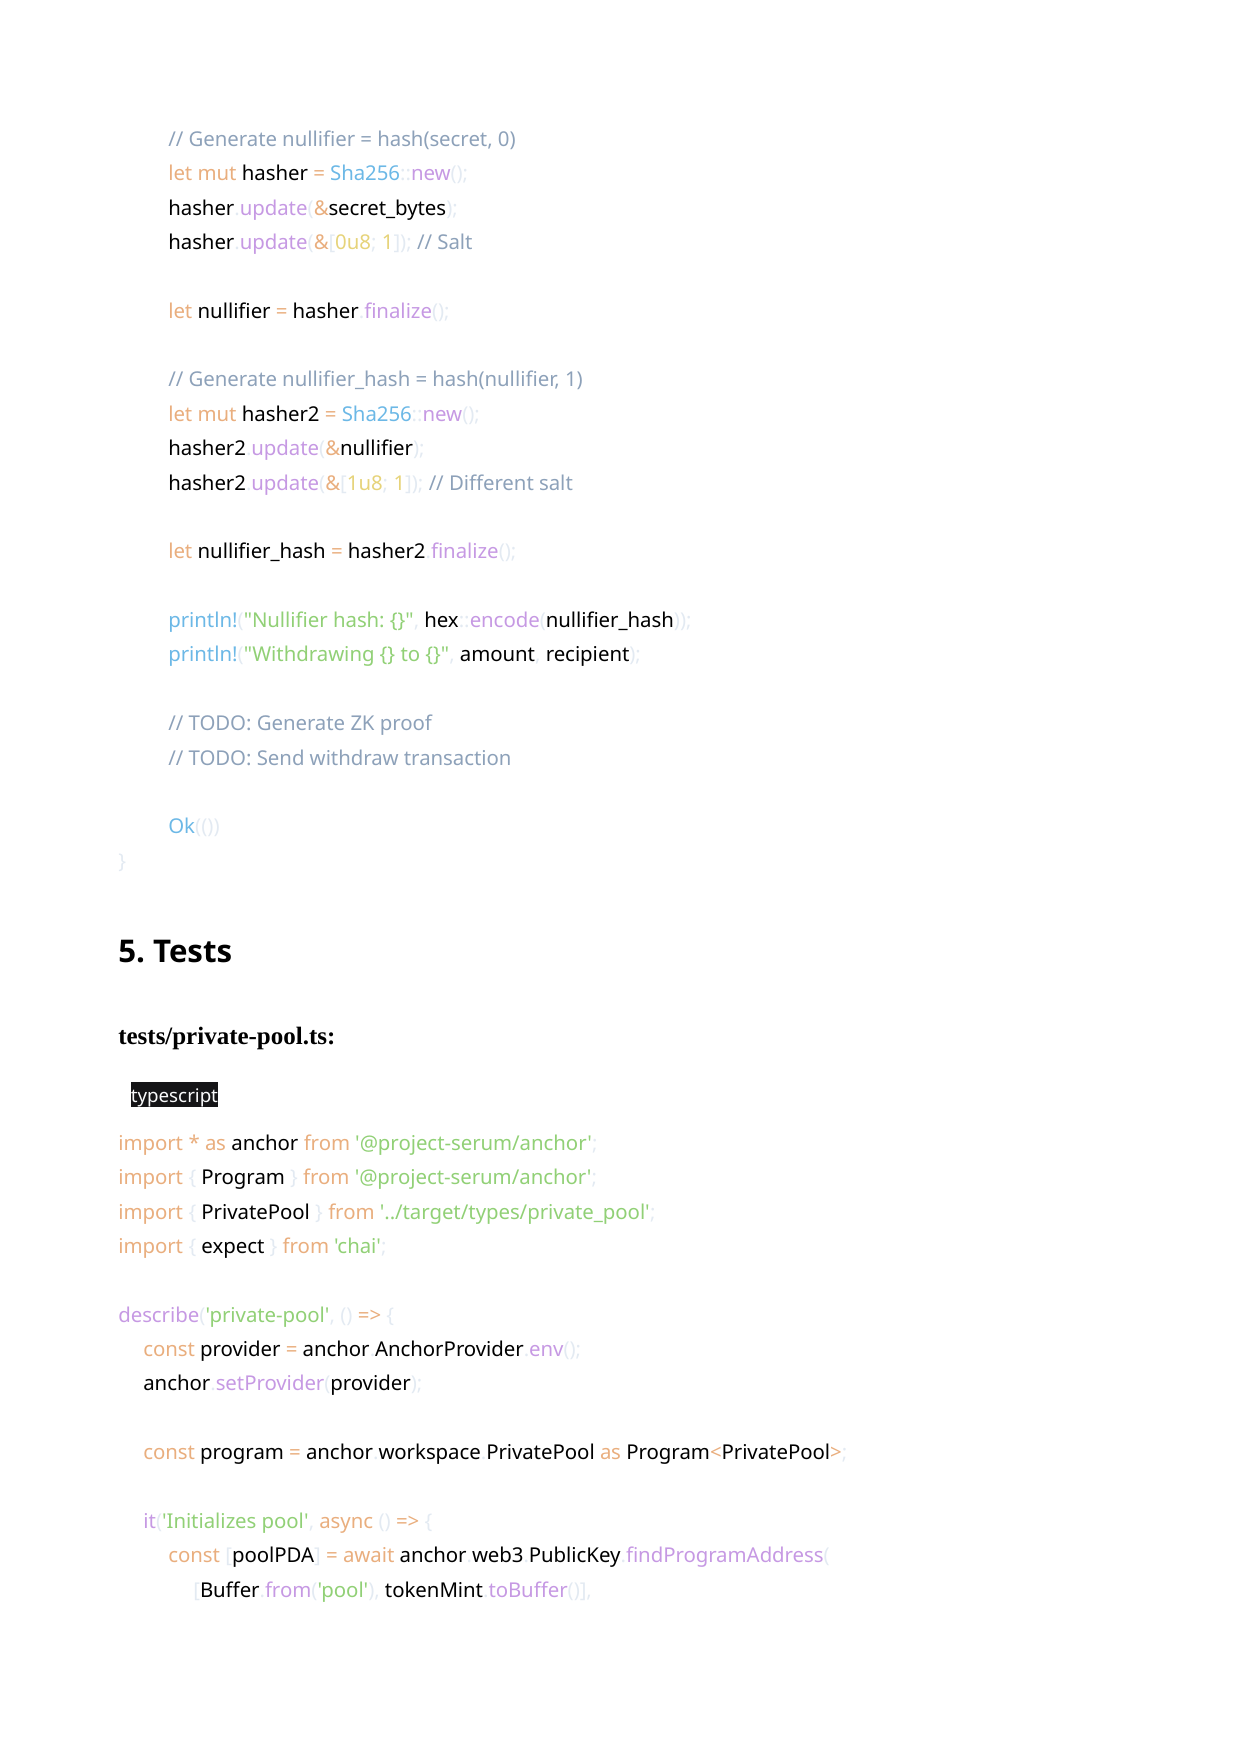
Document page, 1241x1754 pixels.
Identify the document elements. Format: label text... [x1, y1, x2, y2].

text let nullifier = hasher.finalize(); [118, 290, 1122, 324]
text hasher2.update(&nullifier); [118, 427, 1122, 462]
text const [poolPDA] = await anchor.web3.PublicKey.findProgramAddress( [118, 1534, 1122, 1569]
text const provider = anchor.AnchorProvider.env(); [118, 1328, 1122, 1363]
text tests/private-pool.ts: [118, 1021, 1122, 1050]
text // Generate nullifier_hash = hash(nullifier, 1) [118, 359, 1122, 393]
text describe('private-pool', () => { [118, 1294, 1122, 1328]
text hasher.update(&secret_bytes); [118, 187, 1122, 221]
text // TODO: Send withdraw transaction [118, 737, 1122, 771]
text // Generate nullifier = hash(secret, 0) [118, 118, 1122, 152]
text println!("Withdrawing {} to {}", amount, recipient); [118, 634, 1122, 668]
text let nullifier_hash = hasher2.finalize(); [118, 531, 1122, 565]
text import { expect } from 'chai'; [118, 1225, 1122, 1259]
text hasher2.update(&[1u8; 1]); // Different salt [118, 462, 1122, 496]
text hasher.update(&[0u8; 1]); // Salt [118, 221, 1122, 256]
text anchor.setProvider(provider); [118, 1363, 1122, 1397]
text import * as anchor from '@project-serum/anchor'; [118, 1122, 1122, 1156]
text let mut hasher2 = Sha256::new(); [118, 393, 1122, 427]
text Ok(()) [118, 806, 1122, 840]
text [Buffer.from('pool'), tokenMint.toBuffer()], [118, 1569, 1122, 1603]
text } [118, 840, 1122, 874]
subtitle 5. Tests [118, 924, 1122, 971]
text import { PrivatePool } from '../target/types/private_pool'; [118, 1191, 1122, 1225]
text println!("Nullifier hash: {}", hex::encode(nullifier_hash)); [118, 599, 1122, 634]
text it('Initializes pool', async () => { [118, 1500, 1122, 1534]
text // TODO: Generate ZK proof [118, 702, 1122, 737]
text typescript [131, 1079, 1122, 1107]
text let mut hasher = Sha256::new(); [118, 152, 1122, 187]
text const program = anchor.workspace.PrivatePool as Program<PrivatePool>; [118, 1431, 1122, 1466]
text import { Program } from '@project-serum/anchor'; [118, 1156, 1122, 1191]
